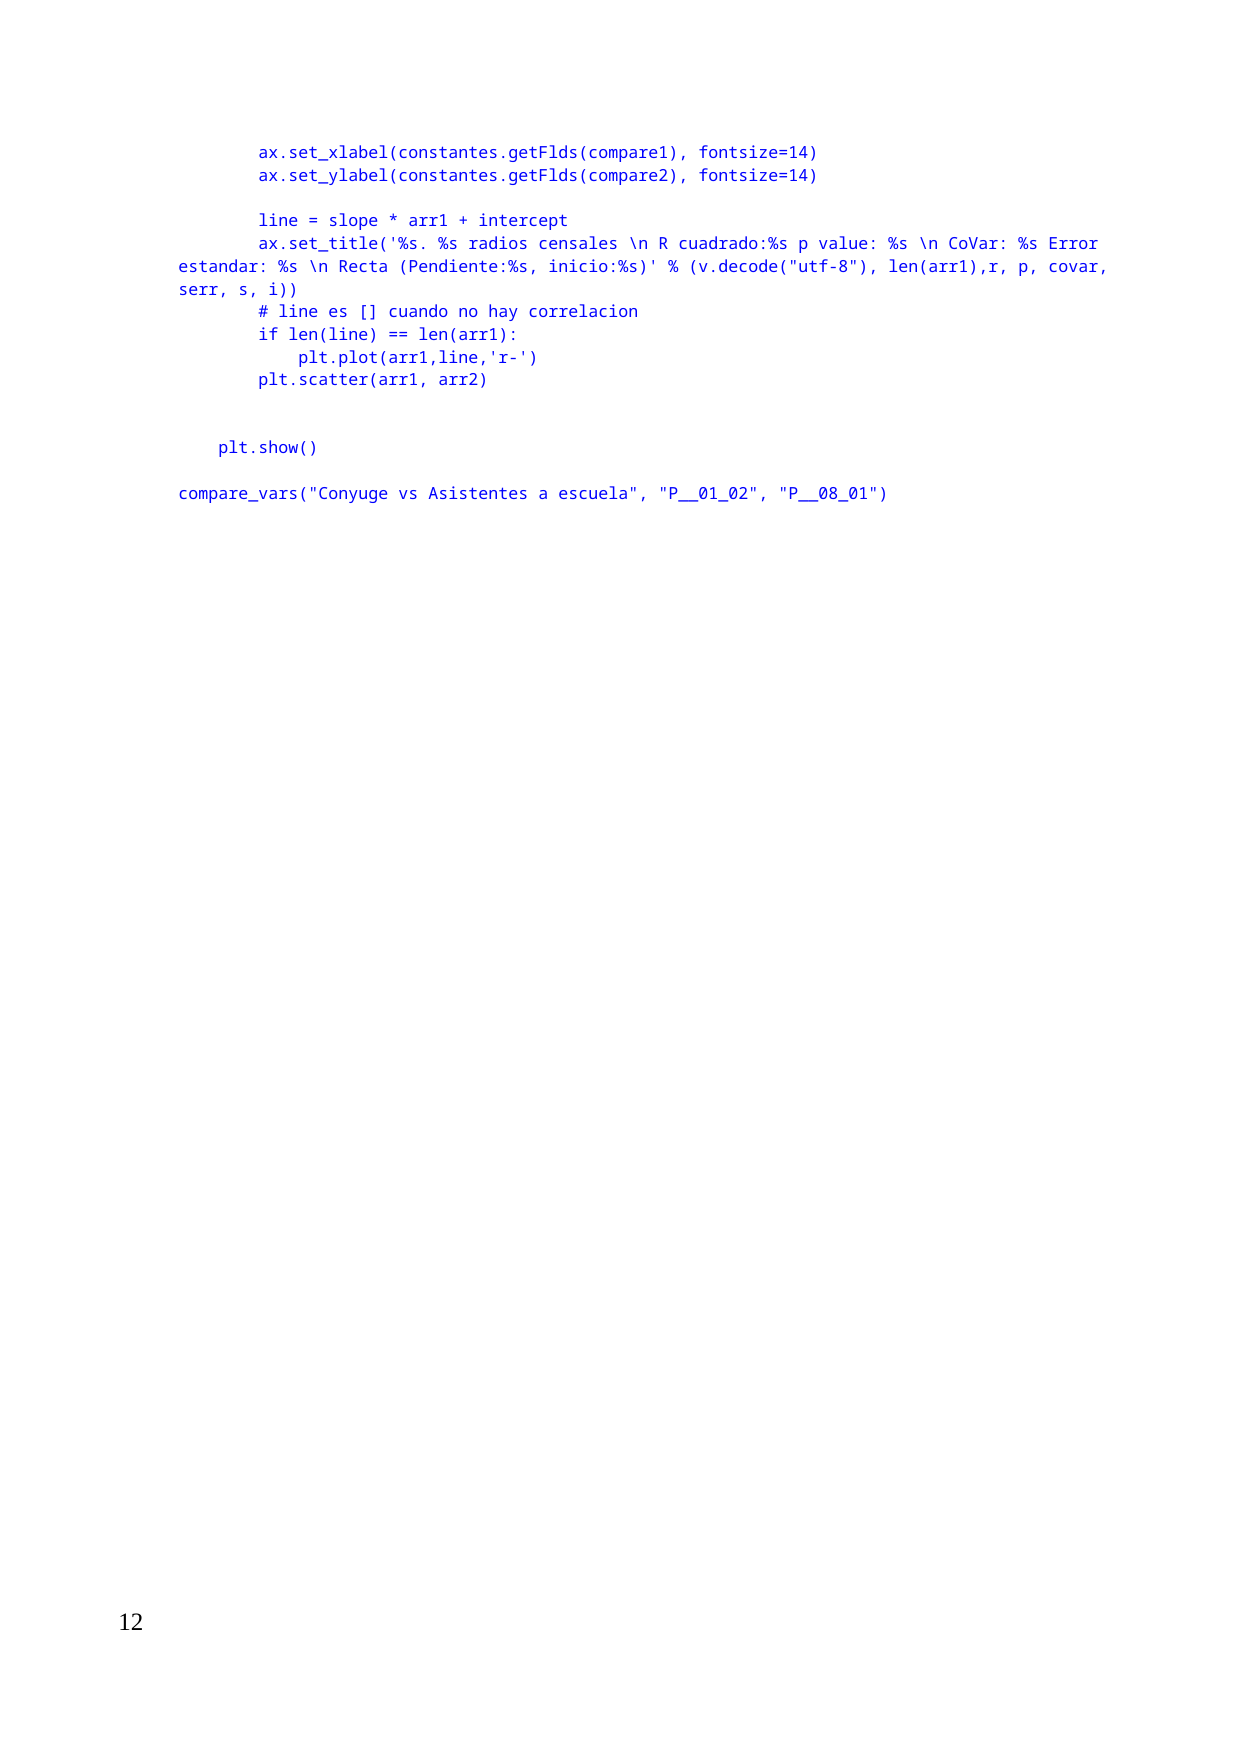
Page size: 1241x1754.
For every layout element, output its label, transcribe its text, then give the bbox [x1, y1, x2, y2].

text plt.plot(arr1,line,'r-') [178, 345, 1122, 368]
text ax.set_ylabel(constantes.getFlds(compare2), fontsize=14) [178, 163, 1122, 186]
text plt.scatter(arr1, arr2) [178, 368, 1122, 391]
text plt.show() [178, 436, 1122, 459]
text compare_vars("Conyuge vs Asistentes a escuela", "P__01_02", "P__08_01") [178, 481, 1122, 504]
text ax.set_title('%s. %s radios censales \n R cuadrado:%s p value: %s \n CoVar: %s Error estandar: %s \n Recta (Pendiente:%s, inicio:%s)' % (v.decode("utf-8"), len(arr1),r, p, covar, serr, s, i)) [178, 232, 1122, 300]
text ax.set_xlabel(constantes.getFlds(compare1), fontsize=14) [178, 141, 1122, 163]
text if len(line) == len(arr1): [178, 322, 1122, 345]
text # line es [] cuando no hay correlacion [178, 300, 1122, 322]
text line = slope * arr1 + intercept [178, 209, 1122, 232]
